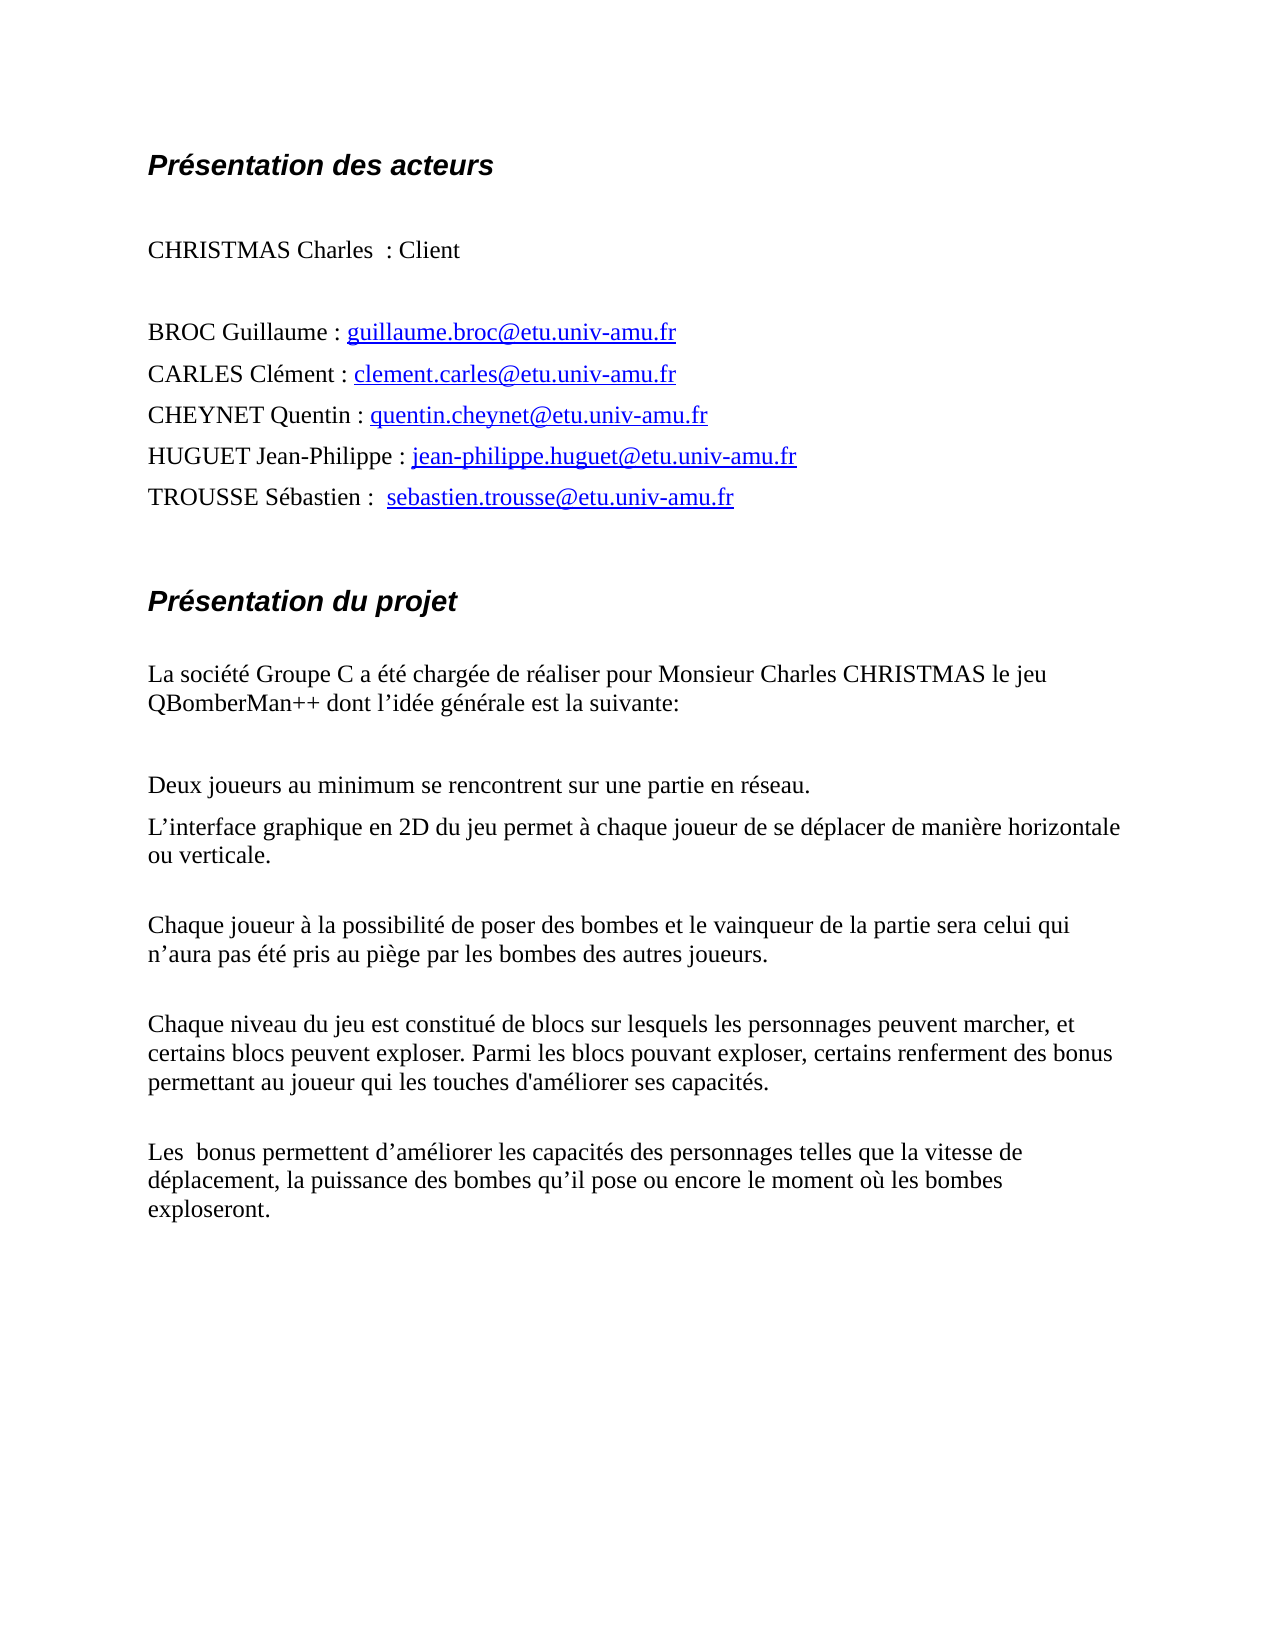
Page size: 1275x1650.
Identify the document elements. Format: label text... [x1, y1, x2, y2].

text TROUSSE Sébastien : sebastien.trousse@etu.univ-amu.fr [148, 482, 1127, 511]
text Chaque niveau du jeu est constitué de blocs sur lesquels les personnages peuvent marcher, et certains blocs peuvent exploser. Parmi les blocs pouvant exploser, certains renferment des bonus permettant au joueur qui les touches d'améliorer ses capacités. [148, 980, 1127, 1095]
text Les bonus permettent d’améliorer les capacités des personnages telles que la vitesse de déplacement, la puissance des bombes qu’il pose ou encore le moment où les bombes exploseront. [148, 1108, 1127, 1223]
text BROC Guillaume : guillaume.broc@etu.univ-amu.fr [148, 317, 1127, 346]
text HUGUET Jean-Philippe : jean-philippe.huguet@etu.univ-amu.fr [148, 441, 1127, 470]
text CHEYNET Quentin : quentin.cheynet@etu.univ-amu.fr [148, 400, 1127, 429]
subtitle Présentation des acteurs [148, 148, 1127, 181]
text Chaque joueur à la possibilité de poser des bombes et le vainqueur de la partie sera celui qui n’aura pas été pris au piège par les bombes des autres joueurs. [148, 882, 1127, 968]
text La société Groupe C a été chargée de réaliser pour Monsieur Charles CHRISTMAS le jeu QBomberMan++ dont l’idée générale est la suivante: [148, 659, 1127, 717]
text CARLES Clément : clement.carles@etu.univ-amu.fr [148, 359, 1127, 387]
text L’interface graphique en 2D du jeu permet à chaque joueur de se déplacer de manière horizontale ou verticale. [148, 812, 1127, 869]
text CHRISTMAS Charles : Client [148, 235, 1127, 264]
text Deux joueurs au minimum se rencontrent sur une partie en réseau. [148, 770, 1127, 799]
subtitle Présentation du projet [148, 584, 1127, 618]
